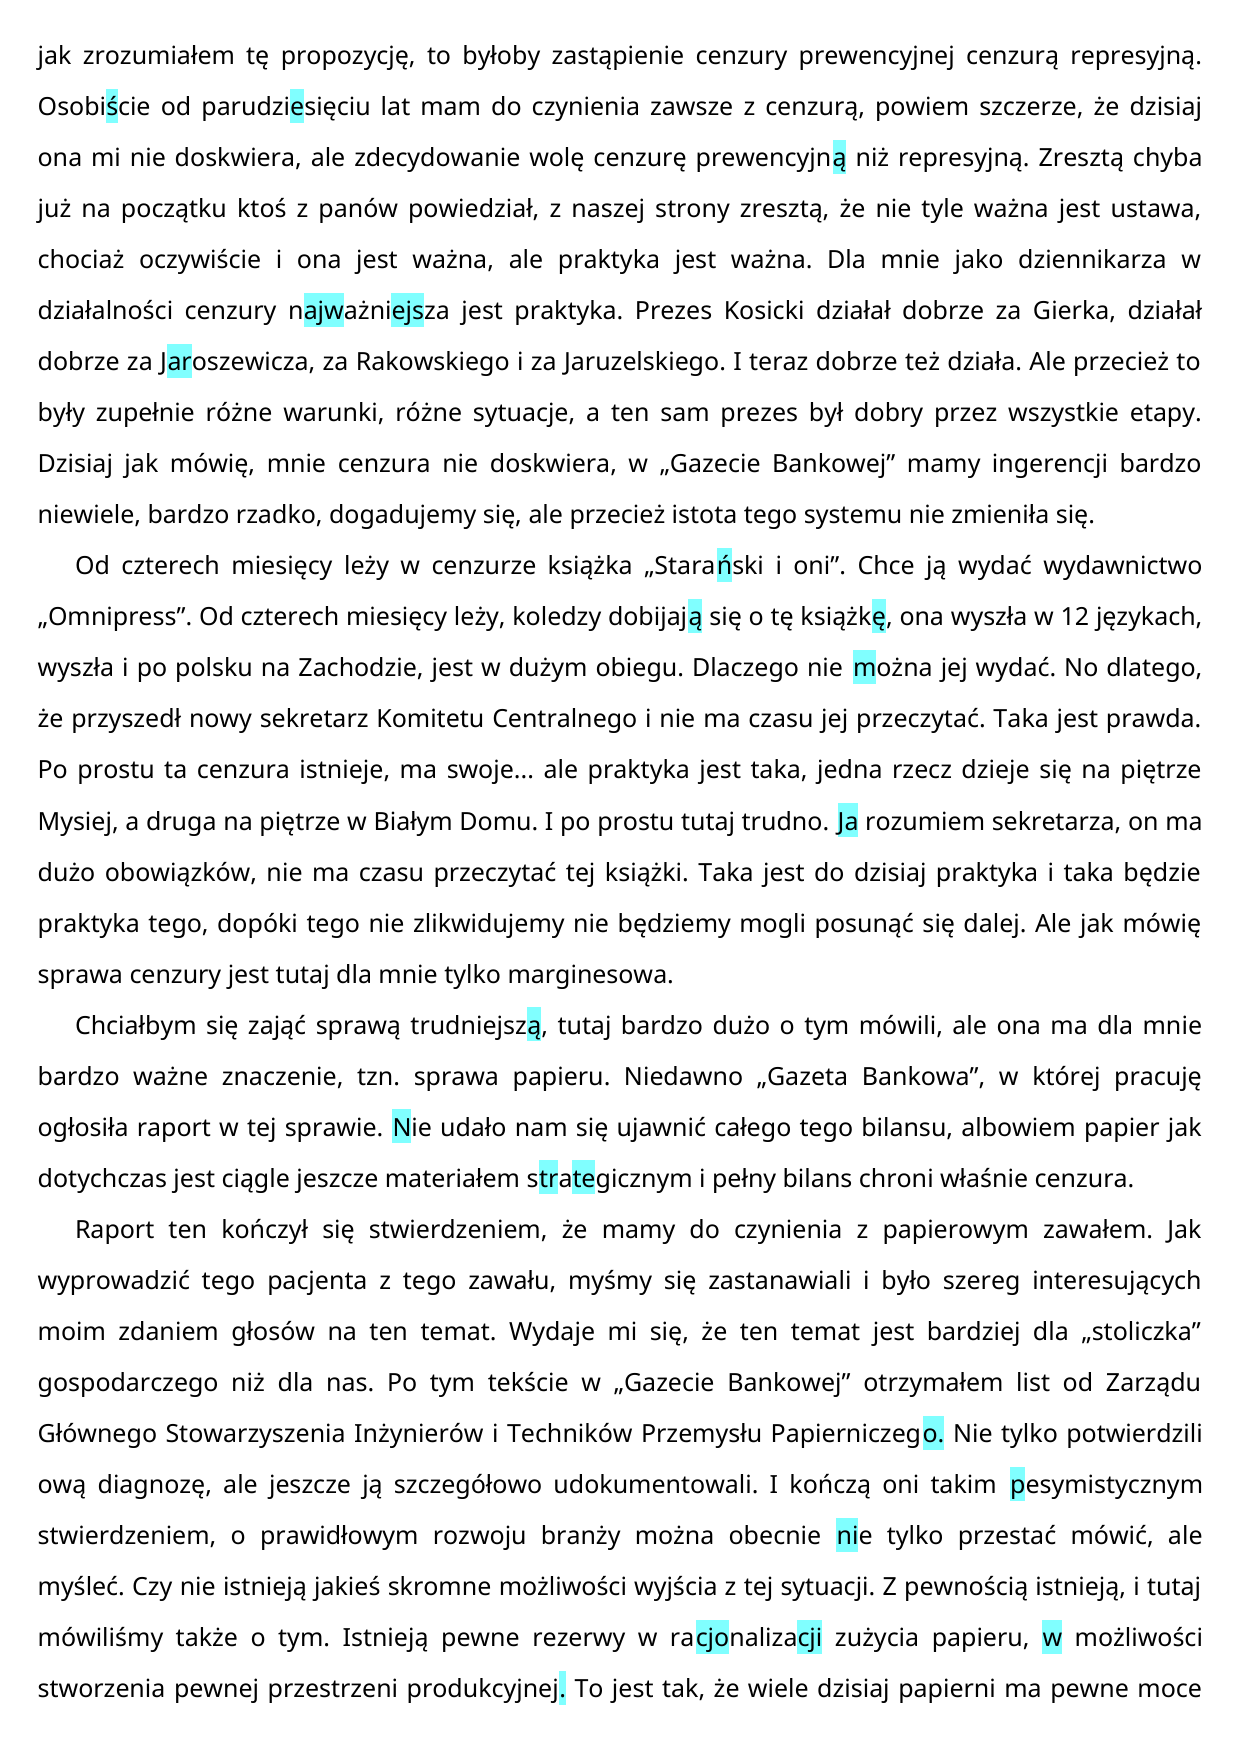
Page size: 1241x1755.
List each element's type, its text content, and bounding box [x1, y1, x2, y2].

text Chciałbym się zająć sprawą trudniejszą, tutaj bardzo dużo o tym mówili, ale ona ma dla mnie bardzo ważne znaczenie, tzn. sprawa papieru. Niedawno „Gazeta Bankowa”, w której pracuję ogłosiła raport w tej sprawie. Nie udało nam się ujawnić całego tego bilansu, albowiem papier jak dotychczas jest ciągle jeszcze materiałem strategicznym i pełny bilans chroni właśnie cenzura. [37, 1007, 1203, 1194]
text Raport ten kończył się stwierdzeniem, że mamy do czynienia z papierowym zawałem. Jak wyprowadzić tego pacjenta z tego zawału, myśmy się zastanawiali i było szereg interesujących moim zdaniem głosów na ten temat. Wydaje mi się, że ten temat jest bardziej dla „stoliczka” gospodarczego niż dla nas. Po tym tekście w „Gazecie Bankowej” otrzymałem list od Zarządu Głównego Stowarzyszenia Inżynierów i Techników Przemysłu Papierniczego. Nie tylko potwierdzili ową diagnozę, ale jeszcze ją szczegółowo udokumentowali. I kończą oni takim pesymistycznym stwierdzeniem, o prawidłowym rozwoju branży można obecnie nie tylko przestać mówić, ale myśleć. Czy nie istnieją jakieś skromne możliwości wyjścia z tej sytuacji. Z pewnością istnieją, i tutaj mówiliśmy także o tym. Istnieją pewne rezerwy w racjonalizacji zużycia papieru, w możliwości stworzenia pewnej przestrzeni produkcyjnej. To jest tak, że wiele dzisiaj papierni ma pewne moce [37, 1211, 1203, 1705]
text Od czterech miesięcy leży w cenzurze książka „Starański i oni”. Chce ją wydać wydawnictwo „Omnipress”. Od czterech miesięcy leży, koledzy dobijają się o tę książkę, ona wyszła w 12 językach, wyszła i po polsku na Zachodzie, jest w dużym obiegu. Dlaczego nie można jej wydać. No dlatego, że przyszedł nowy sekretarz Komitetu Centralnego i nie ma czasu jej przeczytać. Taka jest prawda. Po prostu ta cenzura istnieje, ma swoje... ale praktyka jest taka, jedna rzecz dzieje się na piętrze Mysiej, a druga na piętrze w Białym Domu. I po prostu tutaj trudno. Ja rozumiem sekretarza, on ma dużo obowiązków, nie ma czasu przeczytać tej książki. Taka jest do dzisiaj praktyka i taka będzie praktyka tego, dopóki tego nie zlikwidujemy nie będziemy mogli posunąć się dalej. Ale jak mówię sprawa cenzury jest tutaj dla mnie tylko marginesowa. [37, 548, 1203, 990]
text jak zrozumiałem tę propozycję, to byłoby zastąpienie cenzury prewencyjnej cenzurą represyjną. Osobiście od parudziesięciu lat mam do czynienia zawsze z cenzurą, powiem szczerze, że dzisiaj ona mi nie doskwiera, ale zdecydowanie wolę cenzurę prewencyjną niż represyjną. Zresztą chyba już na początku ktoś z panów powiedział, z naszej strony zresztą, że nie tyle ważna jest ustawa, chociaż oczywiście i ona jest ważna, ale praktyka jest ważna. Dla mnie jako dziennikarza w działalności cenzury najważniejsza jest praktyka. Prezes Kosicki działał dobrze za Gierka, działał dobrze za Jaroszewicza, za Rakowskiego i za Jaruzelskiego. I teraz dobrze też działa. Ale przecież to były zupełnie różne warunki, różne sytuacje, a ten sam prezes był dobry przez wszystkie etapy. Dzisiaj jak mówię, mnie cenzura nie doskwiera, w „Gazecie Bankowej” mamy ingerencji bardzo niewiele, bardzo rzadko, dogadujemy się, ale przecież istota tego systemu nie zmieniła się. [37, 37, 1203, 531]
